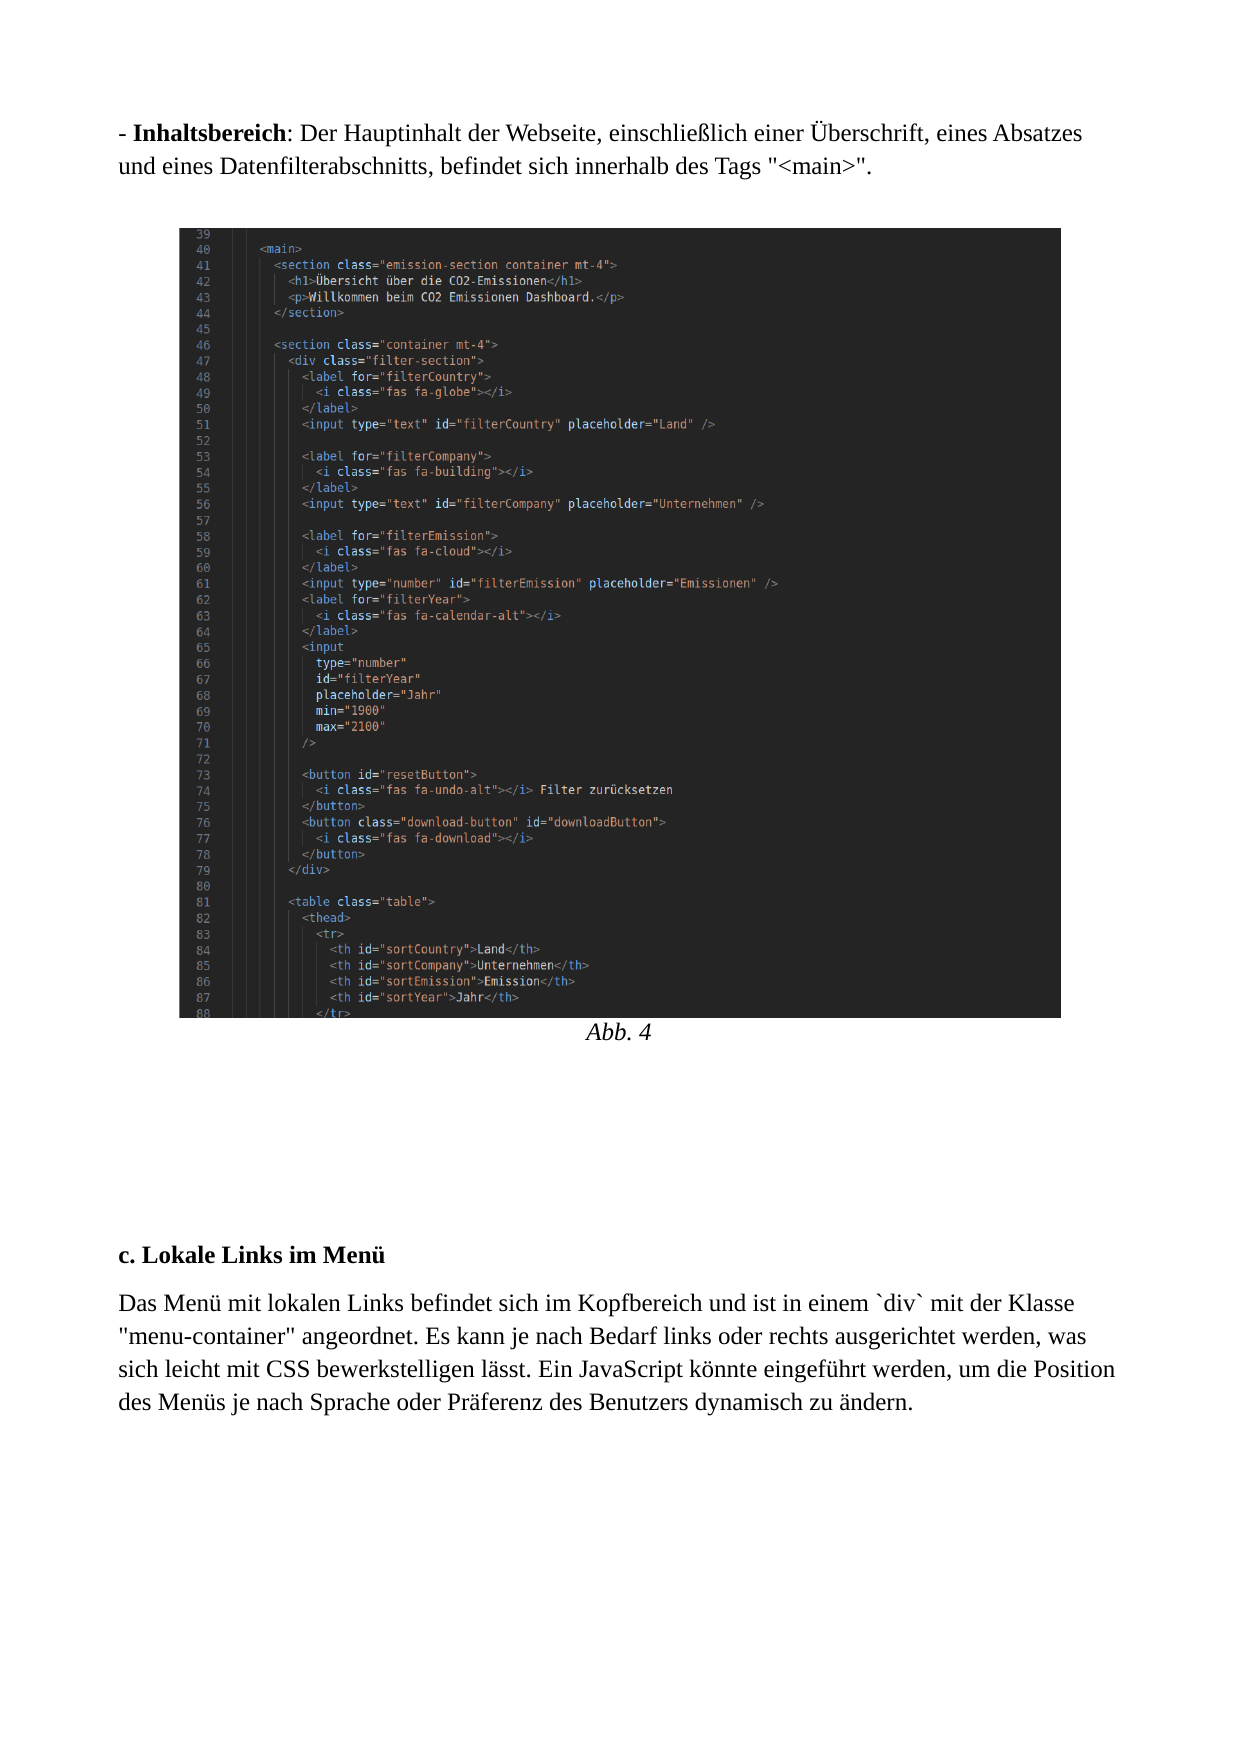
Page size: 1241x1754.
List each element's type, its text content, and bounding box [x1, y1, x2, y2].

picture [179, 228, 1061, 1018]
text Abb. 4 [179, 1018, 1061, 1046]
text Das Menü mit lokalen Links befindet sich im Kopfbereich und ist in einem `div` mit der Klasse "menu-container" angeordnet. Es kann je nach Bedarf links oder rechts ausgerichtet werden, was sich leicht mit CSS bewerkstelligen lässt. Ein JavaScript könnte eingeführt werden, um die Position des Menüs je nach Sprache oder Präferenz des Benutzers dynamisch zu ändern. [118, 1288, 1122, 1416]
text - Inhaltsbereich: Der Hauptinhalt der Webseite, einschließlich einer Überschrift, eines Absatzes und eines Datenfilterabschnitts, befindet sich innerhalb des Tags "<main>". [118, 118, 1122, 180]
text c. Lokale Links im Menü [118, 1241, 1122, 1269]
